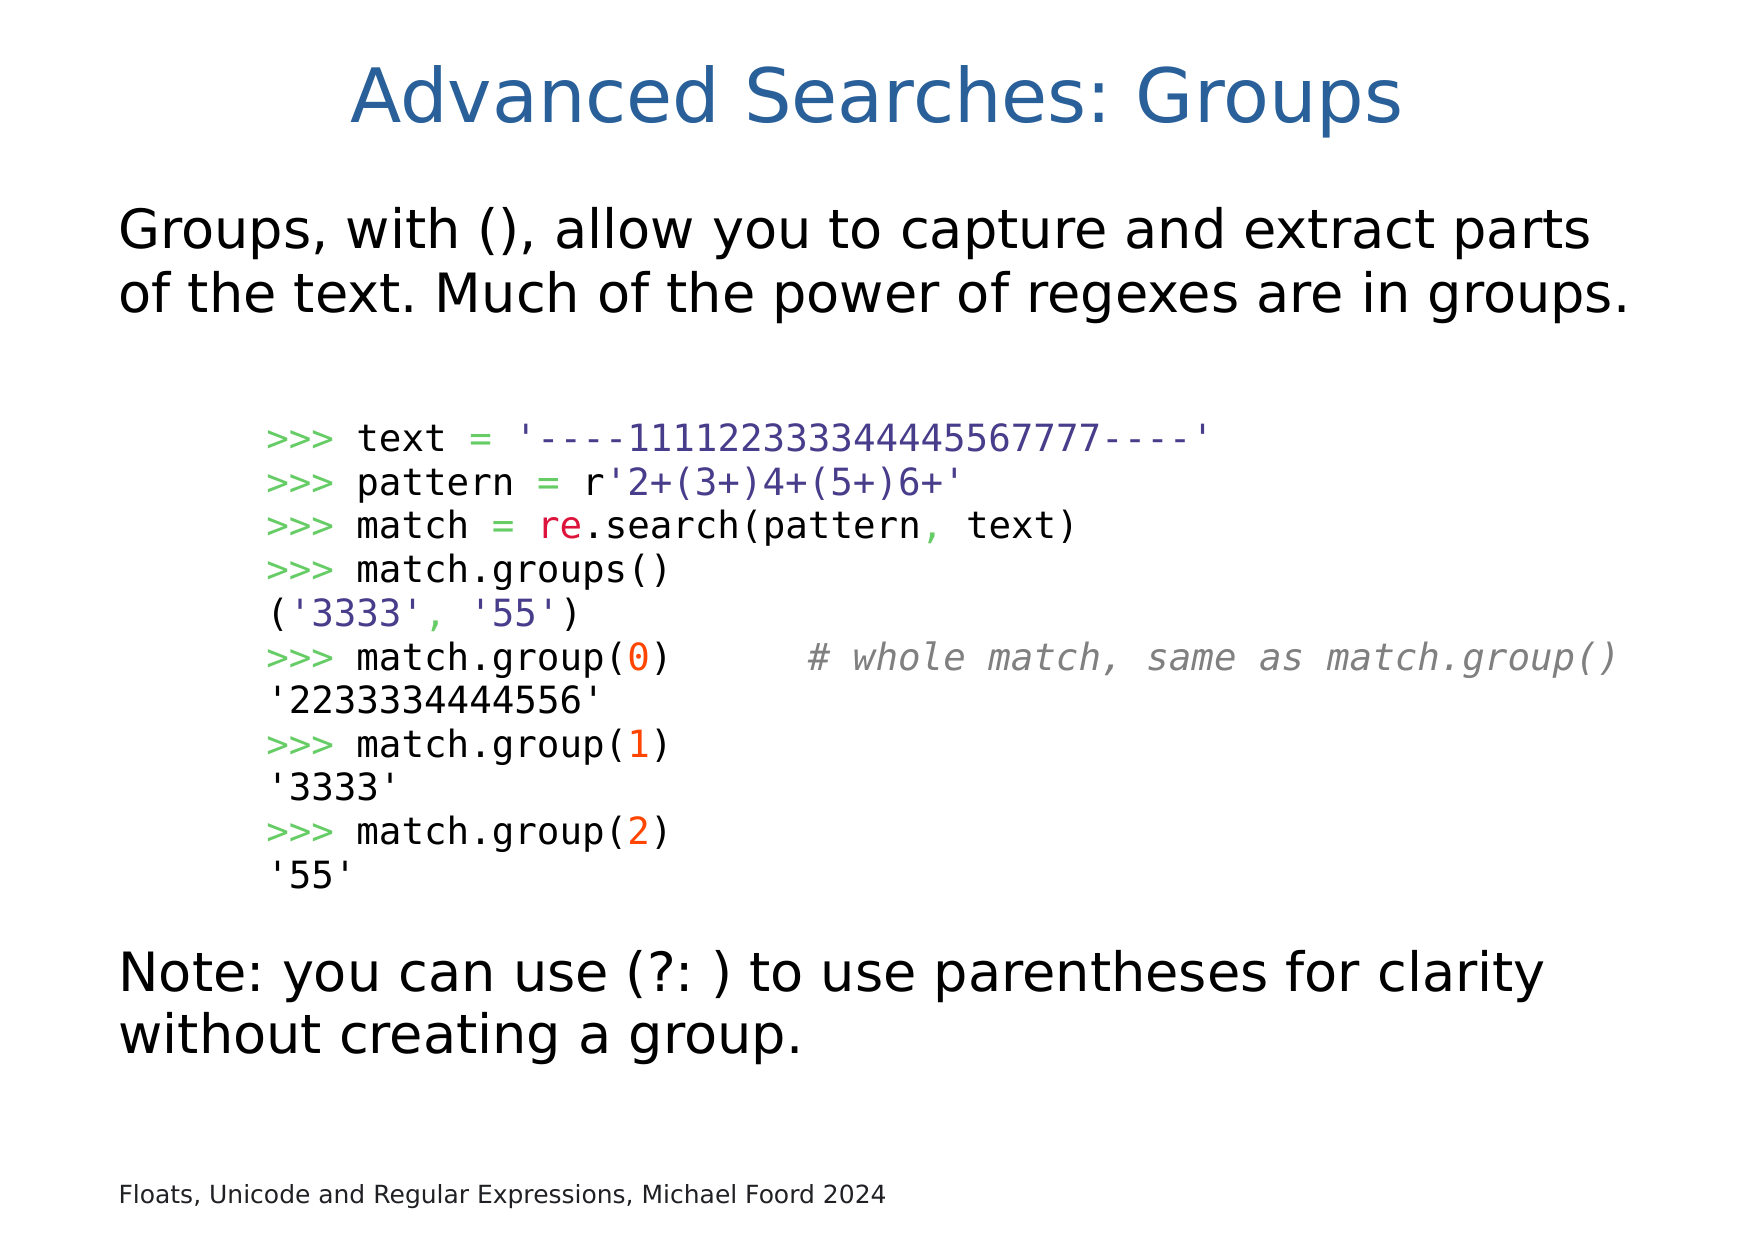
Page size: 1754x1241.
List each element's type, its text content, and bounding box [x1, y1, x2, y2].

text Note: you can use (?: ) to use parentheses for clarity without creating a group. [118, 941, 1636, 1067]
text >>> text = '----111122333344445567777----' [266, 417, 1636, 461]
text '2233334444556' [266, 679, 1636, 722]
text >>> match.group(1) [266, 722, 1636, 766]
text ('3333', '55') [266, 591, 1636, 635]
text >>> match.group(0) # whole match, same as match.group() [266, 635, 1636, 679]
text >>> match.group(2) [266, 810, 1636, 853]
text Groups, with (), allow you to capture and extract parts of the text. Much of the power of regexes are in groups. [118, 199, 1636, 325]
text '3333' [266, 766, 1636, 810]
text >>> pattern = r'2+(3+)4+(5+)6+' [266, 461, 1636, 504]
text Advanced Searches: Groups [118, 53, 1636, 140]
text >>> match.groups() [266, 548, 1636, 591]
text '55' [266, 853, 1636, 897]
text >>> match = re.search(pattern, text) [266, 504, 1636, 548]
